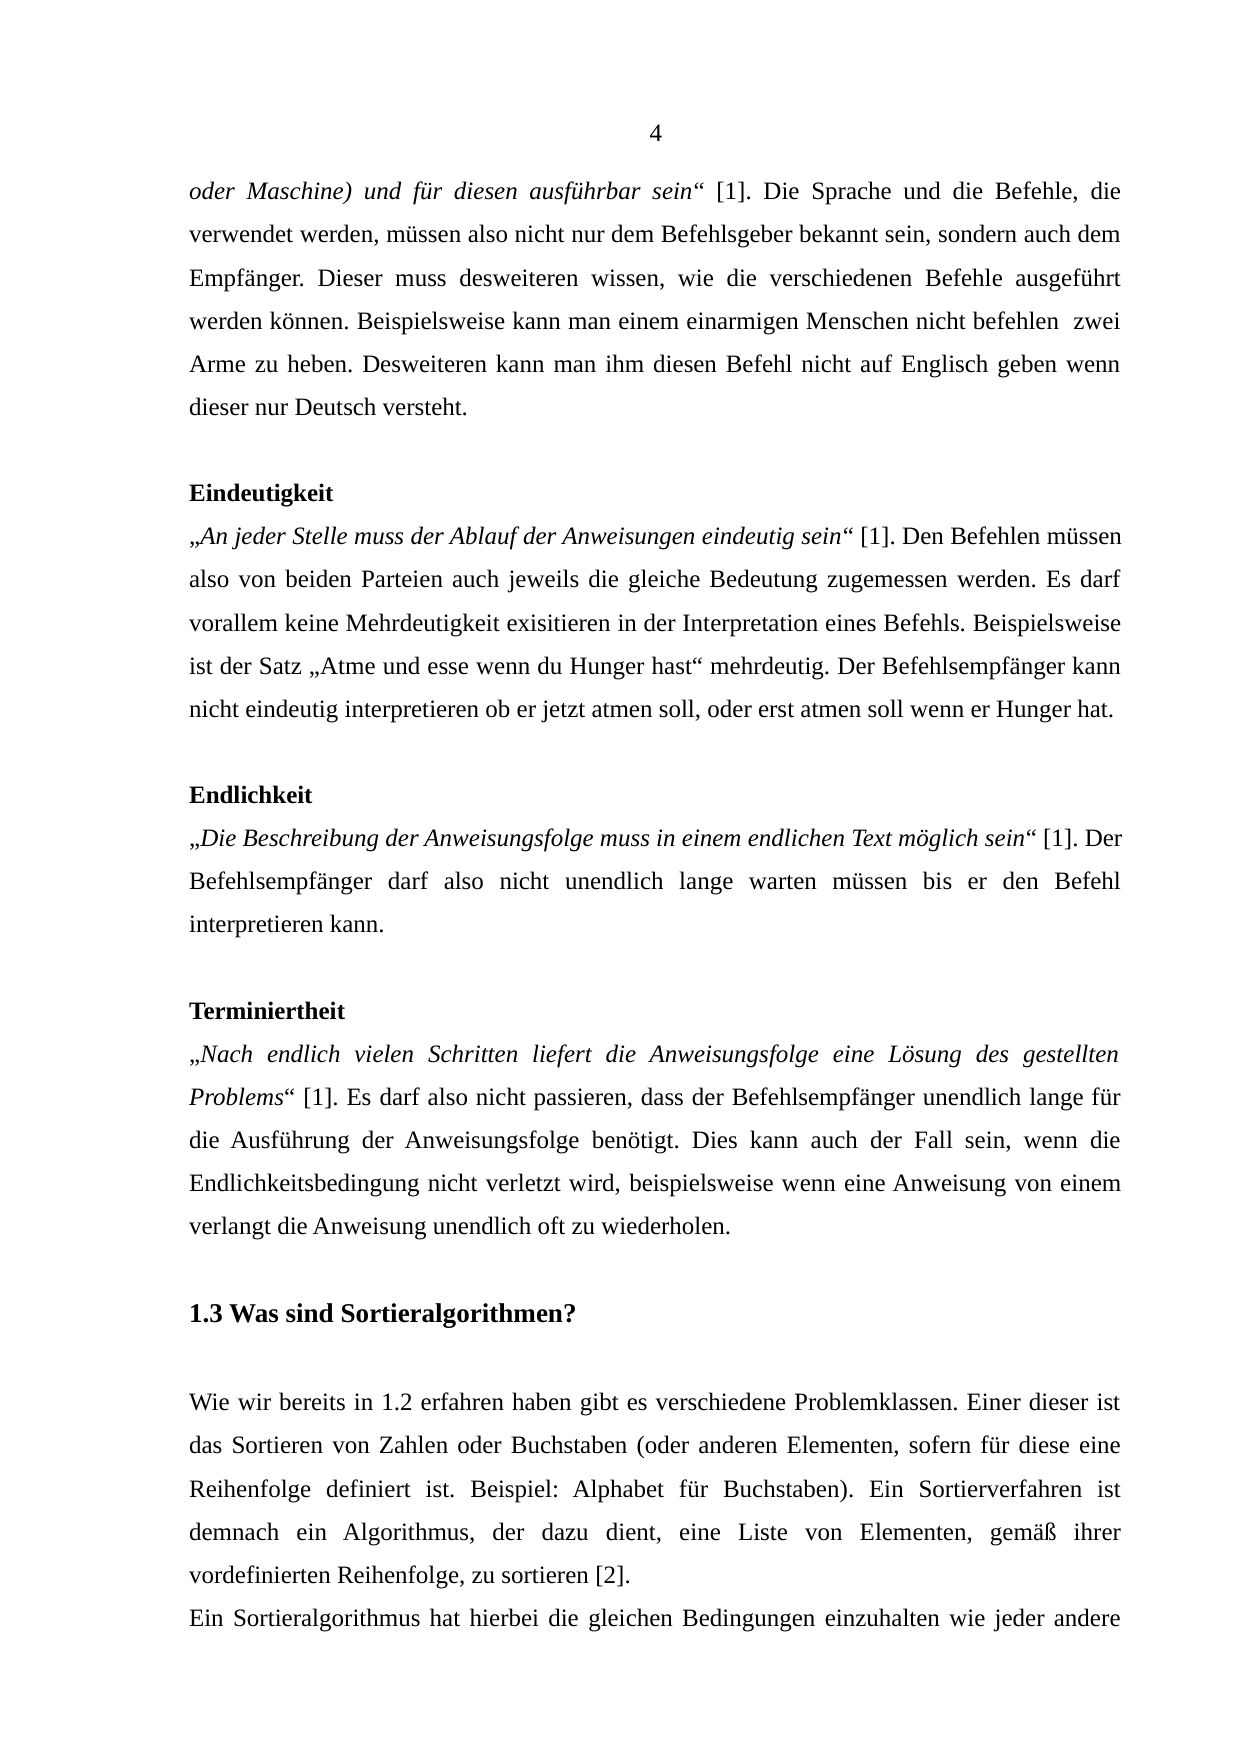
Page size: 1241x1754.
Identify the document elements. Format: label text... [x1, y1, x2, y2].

text Endlichkeit [189, 780, 1122, 809]
text 1.3 Was sind Sortieralgorithmen? [189, 1298, 1122, 1329]
text oder Maschine) und für diesen ausführbar sein“ [1]. Die Sprache und die Befehle, die verwendet werden, müssen also nicht nur dem Befehlsgeber bekannt sein, sondern auch dem Empfänger. Dieser muss desweiteren wissen, wie die verschiedenen Befehle ausgeführt werden können. Beispielsweise kann man einem einarmigen Menschen nicht befehlen zwei Arme zu heben. Desweiteren kann man ihm diesen Befehl nicht auf Englisch geben wenn dieser nur Deutsch versteht. [189, 176, 1122, 421]
text Terminiertheit [189, 996, 1122, 1024]
text „An jeder Stelle muss der Ablauf der Anweisungen eindeutig sein“ [1]. Den Befehlen müssen also von beiden Parteien auch jeweils die gleiche Bedeutung zugemessen werden. Es darf vorallem keine Mehrdeutigkeit exisitieren in der Interpretation eines Befehls. Beispielsweise ist der Satz „Atme und esse wenn du Hunger hast“ mehrdeutig. Der Befehlsempfänger kann nicht eindeutig interpretieren ob er jetzt atmen soll, oder erst atmen soll wenn er Hunger hat. [189, 521, 1122, 723]
text Ein Sortieralgorithmus hat hierbei die gleichen Bedingungen einzuhalten wie jeder andere [189, 1603, 1122, 1632]
text Wie wir bereits in 1.2 erfahren haben gibt es verschiedene Problemklassen. Einer dieser ist das Sortieren von Zahlen oder Buchstaben (oder anderen Elementen, sofern für diese eine Reihenfolge definiert ist. Beispiel: Alphabet für Buchstaben). Ein Sortierverfahren ist demnach ein Algorithmus, der dazu dient, eine Liste von Elementen, gemäß ihrer vordefinierten Reihenfolge, zu sortieren [2]. [189, 1387, 1122, 1589]
text „Die Beschreibung der Anweisungsfolge muss in einem endlichen Text möglich sein“ [1]. Der Befehlsempfänger darf also nicht unendlich lange warten müssen bis er den Befehl interpretieren kann. [189, 823, 1122, 938]
text Eindeutigkeit [189, 478, 1122, 507]
text „Nach endlich vielen Schritten liefert die Anweisungsfolge eine Lösung des gestellten Problems“ [1]. Es darf also nicht passieren, dass der Befehlsempfänger unendlich lange für die Ausführung der Anweisungsfolge benötigt. Dies kann auch der Fall sein, wenn die Endlichkeitsbedingung nicht verletzt wird, beispielsweise wenn eine Anweisung von einem verlangt die Anweisung unendlich oft zu wiederholen. [189, 1039, 1122, 1240]
